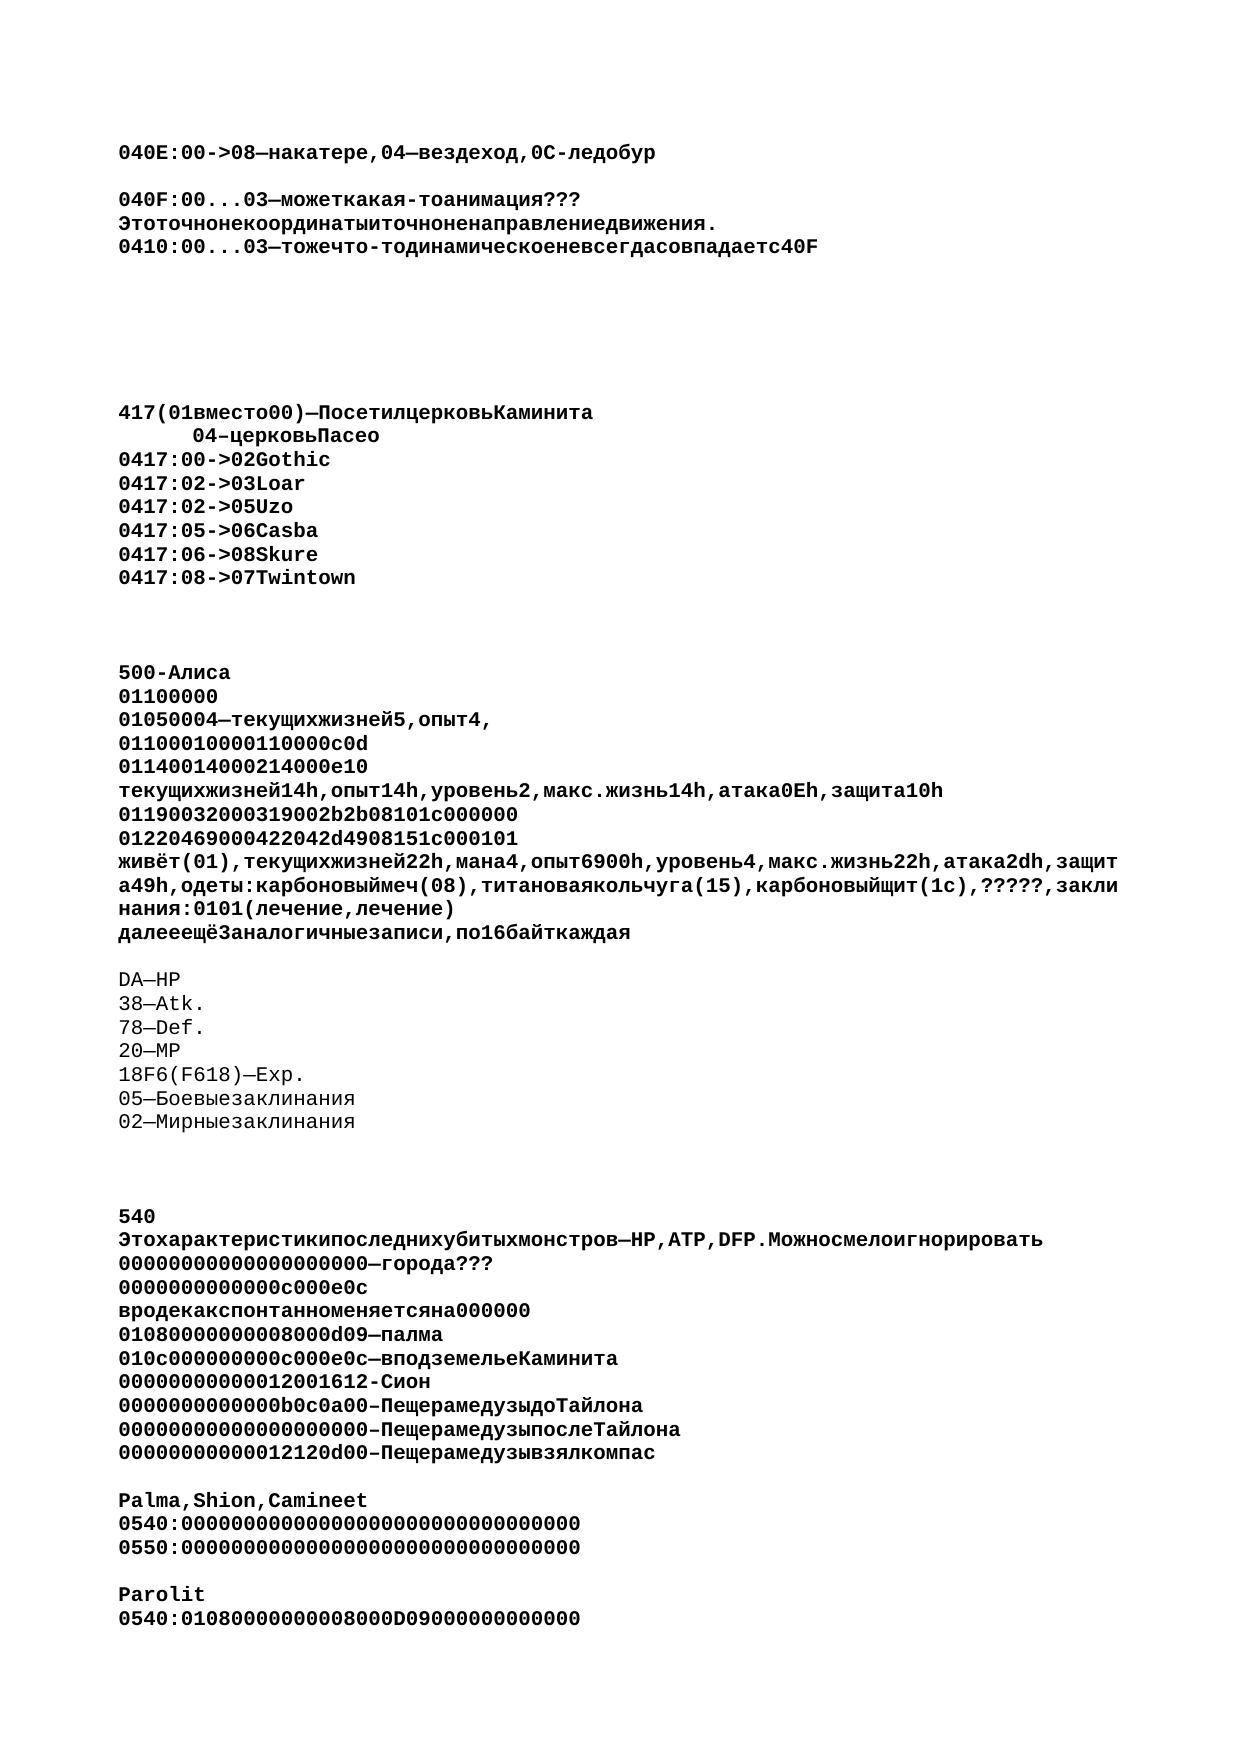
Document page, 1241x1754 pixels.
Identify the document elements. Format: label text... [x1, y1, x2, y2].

text 01220469000422042d4908151c000101 [118, 827, 1122, 851]
text 05—Боевыезаклинания [118, 1088, 1122, 1111]
text 0417:08->07Twintown [118, 567, 1122, 591]
text 010c000000000c000e0c—вподземельеКаминита [118, 1348, 1122, 1371]
text далееещё3аналогичныезаписи,по16байткаждая [118, 922, 1122, 946]
text 0550:00000000000000000000000000000000 [118, 1537, 1122, 1561]
text 0417:06->08Skure [118, 544, 1122, 567]
text 38—Atk. [118, 993, 1122, 1017]
text 040E:00->08—накатере,04—вездеход,0C-ледобур [118, 142, 1122, 165]
text 0417:05->06Casba [118, 520, 1122, 544]
text 01190032000319002b2b08101c000000 [118, 804, 1122, 827]
text Palma,Shion,Camineet [118, 1489, 1122, 1513]
text 00000000000000000000—города??? [118, 1253, 1122, 1277]
text 01050004—текущихжизней5,опыт4, [118, 709, 1122, 733]
text 02—Мирныезаклинания [118, 1111, 1122, 1135]
text 0410:00...03—тожечто-тодинамическоеневсегдасовпадаетс40F [118, 236, 1122, 260]
text 20—MP [118, 1040, 1122, 1064]
text 18F6(F618)—Exp. [118, 1064, 1122, 1088]
text 0000000000000c000e0c [118, 1277, 1122, 1300]
text 01100010000110000c0d [118, 733, 1122, 757]
text 01080000000008000d09—палма [118, 1324, 1122, 1348]
text 417(01вместо00)—ПосетилцерковьКаминита [118, 402, 1122, 426]
text 78—Def. [118, 1017, 1122, 1040]
text 01140014000214000e10 [118, 757, 1122, 780]
text 00000000000000000000–ПещерамедузыпослеТайлона [118, 1419, 1122, 1442]
text 0417:02->03Loar [118, 473, 1122, 496]
text 0540:01080000000008000D09000000000000 [118, 1608, 1122, 1631]
text 0417:02->05Uzo [118, 496, 1122, 520]
text 0540:00000000000000000000000000000000 [118, 1513, 1122, 1537]
text 0417:00->02Gothic [118, 449, 1122, 473]
text 500-Алиса [118, 662, 1122, 686]
text вродекакспонтанноменяетсяна000000 [118, 1300, 1122, 1324]
text Этохарактеристикипоследнихубитыхмонстров—HP,ATP,DFP.Можносмелоигнорировать [118, 1229, 1122, 1253]
text 540 [118, 1206, 1122, 1229]
text Parolit [118, 1584, 1122, 1608]
text живёт(01),текущихжизней22h,мана4,опыт6900h,уровень4,макс.жизнь22h,атака2dh,защита49h,одеты:карбоновыймеч(08),титановаякольчуга(15),карбоновыйщит(1c),?????,заклинания:0101(лечение,лечение) [118, 851, 1122, 922]
text текущихжизней14h,опыт14h,уровень2,макс.жизнь14h,атака0Eh,защита10h [118, 780, 1122, 804]
text DA—HP [118, 969, 1122, 993]
text 0000000000000b0c0a00–ПещерамедузыдоТайлона [118, 1395, 1122, 1419]
text 01100000 [118, 686, 1122, 709]
text 00000000000012120d00–Пещерамедузывзялкомпас [118, 1442, 1122, 1466]
text 040F:00...03—можеткакая-тоанимация???Этоточнонекоординатыиточноненаправлениедвижения. [118, 189, 1122, 236]
text 04–церковьПасео [118, 426, 1122, 449]
text 00000000000012001612-Сион [118, 1371, 1122, 1395]
